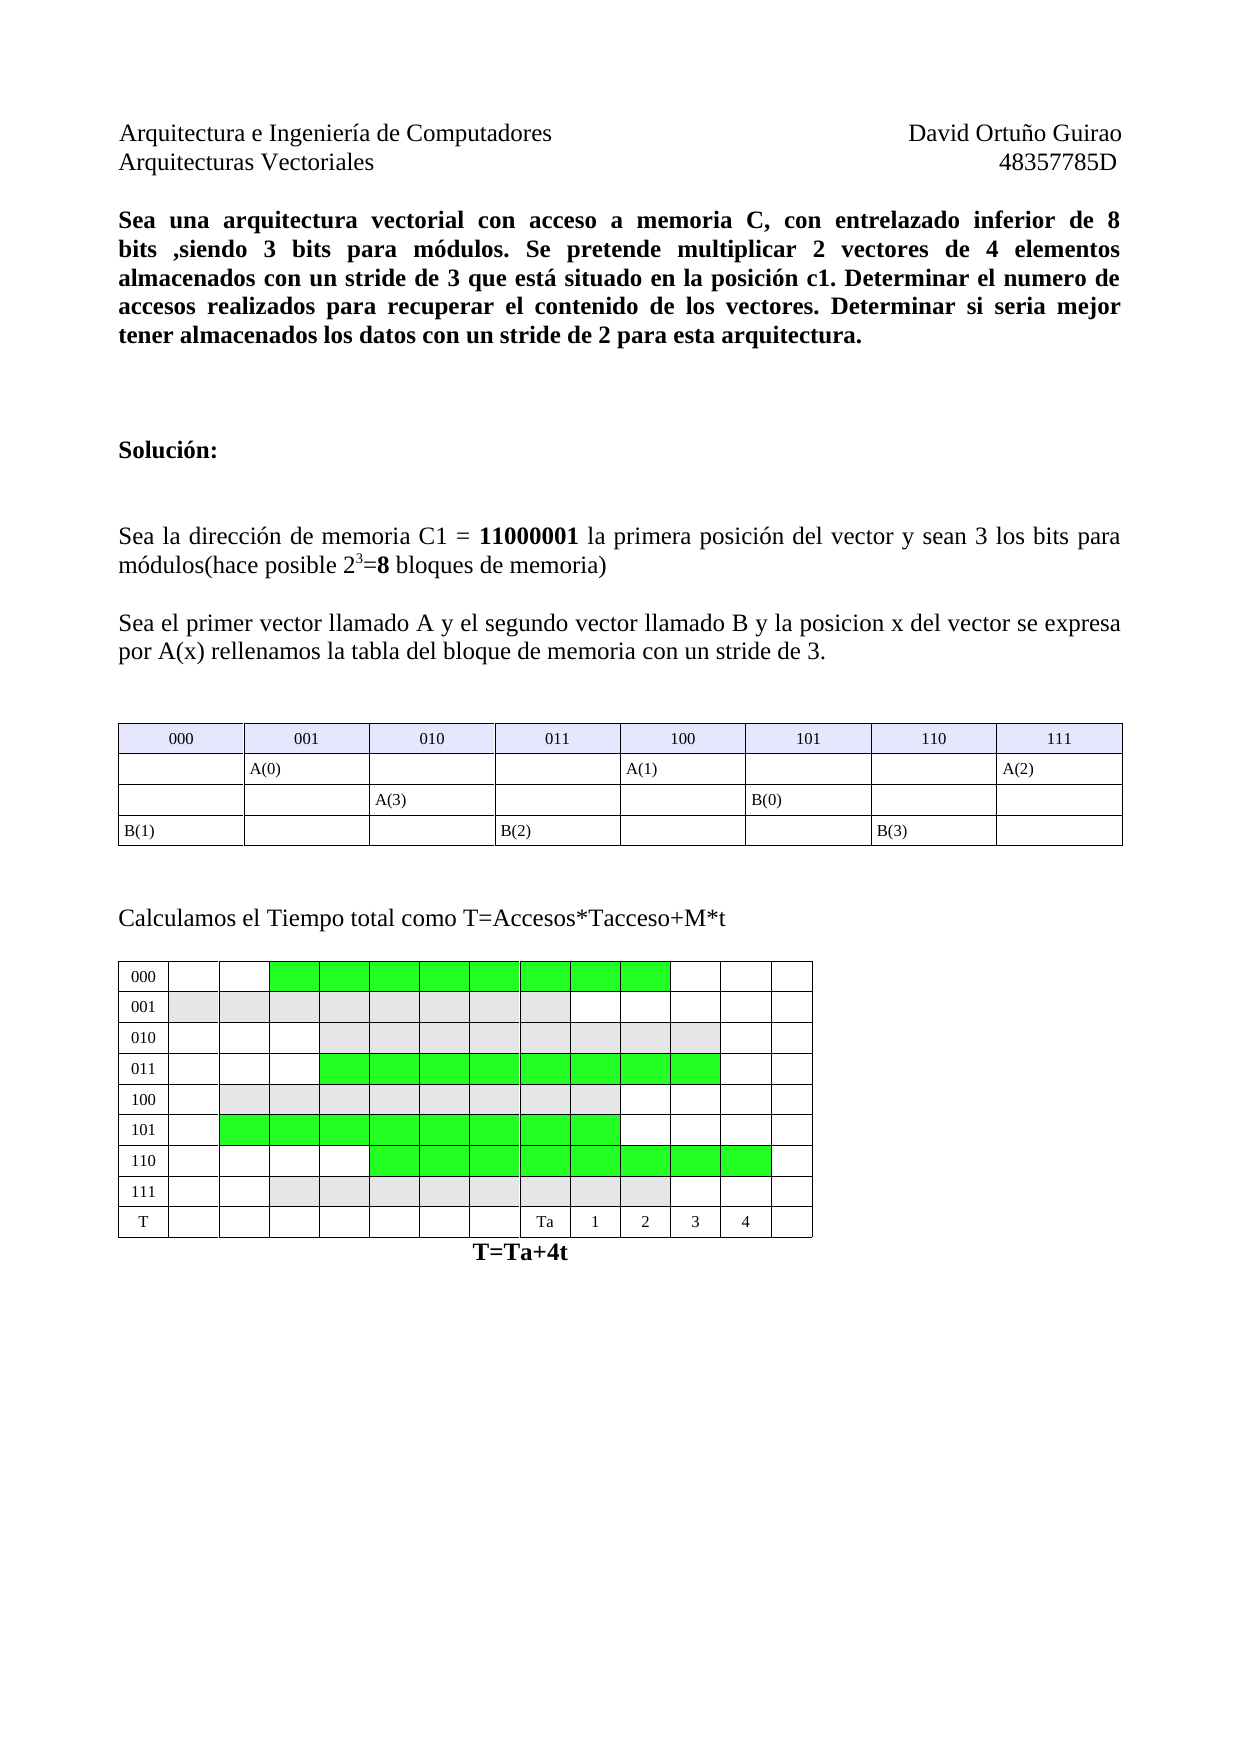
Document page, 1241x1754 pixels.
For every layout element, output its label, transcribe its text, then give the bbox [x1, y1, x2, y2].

table_cell T [119, 1207, 168, 1237]
table_cell [320, 1177, 369, 1206]
table_cell B(1) [119, 816, 243, 845]
table_cell 2 [621, 1207, 670, 1237]
table_header 010 [370, 724, 494, 753]
table_cell [320, 1207, 369, 1237]
table_cell [470, 1023, 519, 1053]
table_cell [420, 1146, 469, 1176]
table_cell [320, 1115, 369, 1145]
table_cell [169, 1177, 218, 1206]
table_cell [772, 1054, 812, 1084]
table_cell [270, 1054, 319, 1084]
table_cell [420, 1023, 469, 1053]
table_cell [320, 1023, 369, 1053]
table_cell [746, 754, 871, 784]
table_cell [270, 1146, 319, 1176]
table_cell [220, 1146, 269, 1176]
table_cell [320, 992, 369, 1022]
table_cell [521, 1146, 570, 1176]
table_header [772, 962, 812, 991]
table_header [470, 962, 519, 991]
table_cell [245, 785, 369, 815]
table_cell [270, 992, 319, 1022]
table_cell [872, 785, 996, 815]
table_cell [470, 1115, 519, 1145]
table_cell [420, 1207, 469, 1237]
table_cell [169, 1207, 218, 1237]
table_cell [270, 1023, 319, 1053]
table_cell [420, 1054, 469, 1084]
table_cell [571, 1054, 620, 1084]
table_header 111 [997, 724, 1122, 753]
table_cell [370, 1054, 419, 1084]
table_cell [470, 1207, 519, 1237]
table_cell [220, 992, 269, 1022]
table_cell [169, 1146, 218, 1176]
table_cell Ta [521, 1207, 570, 1237]
text Solución: [118, 435, 1122, 464]
table_cell [370, 754, 494, 784]
table_cell [671, 1023, 720, 1053]
table_cell [997, 816, 1122, 845]
table_cell [169, 992, 218, 1022]
table_cell [671, 1115, 720, 1145]
table_cell [420, 992, 469, 1022]
table_cell A(1) [621, 754, 745, 784]
table_cell [270, 1207, 319, 1237]
table_cell [420, 1085, 469, 1114]
table_cell [521, 1177, 570, 1206]
table_cell 100 [119, 1085, 168, 1114]
table_cell [169, 1115, 218, 1145]
table_cell [470, 1177, 519, 1206]
table_cell A(0) [245, 754, 369, 784]
table_cell [521, 992, 570, 1022]
table_cell [496, 785, 620, 815]
table_cell [496, 754, 620, 784]
table_cell 4 [721, 1207, 771, 1237]
table_cell [721, 1177, 771, 1206]
table_cell [420, 1115, 469, 1145]
table_header [671, 962, 720, 991]
table_header 000 [119, 724, 243, 753]
table_cell [571, 1146, 620, 1176]
table_cell 1 [571, 1207, 620, 1237]
table_cell [320, 1085, 369, 1114]
table_cell [721, 1115, 771, 1145]
table_cell 3 [671, 1207, 720, 1237]
table_cell [746, 816, 871, 845]
table_cell [772, 1146, 812, 1176]
table_cell [220, 1115, 269, 1145]
table_cell [370, 816, 494, 845]
table_cell [621, 1177, 670, 1206]
table_cell [370, 1207, 419, 1237]
table_header 000 [119, 962, 168, 991]
table_cell [621, 1023, 670, 1053]
table_cell [872, 754, 996, 784]
table_cell [370, 1023, 419, 1053]
table_cell [671, 1054, 720, 1084]
table_cell [220, 1177, 269, 1206]
text T=Ta+4t [118, 1237, 1122, 1266]
table_cell [571, 1085, 620, 1114]
table_cell B(0) [746, 785, 871, 815]
table_cell A(3) [370, 785, 494, 815]
table_cell [169, 1054, 218, 1084]
table_cell [721, 1054, 771, 1084]
table_cell [621, 816, 745, 845]
table_cell [721, 1085, 771, 1114]
table_cell [169, 1085, 218, 1114]
table_cell B(2) [496, 816, 620, 845]
table_header 101 [746, 724, 871, 753]
table_header [721, 962, 771, 991]
table_cell [370, 1115, 419, 1145]
table_header [571, 962, 620, 991]
table_cell [521, 1115, 570, 1145]
text Calculamos el Tiempo total como T=Accesos*Tacceso+M*t [118, 903, 1122, 932]
table_cell [470, 1085, 519, 1114]
table_cell [571, 992, 620, 1022]
table_cell [470, 1146, 519, 1176]
table_cell [671, 1085, 720, 1114]
table_header 100 [621, 724, 745, 753]
table_cell [772, 1177, 812, 1206]
table_cell [721, 1023, 771, 1053]
table_cell [671, 1146, 720, 1176]
table_cell [671, 1177, 720, 1206]
table_cell [320, 1054, 369, 1084]
table_cell [721, 992, 771, 1022]
table_header 011 [496, 724, 620, 753]
table_cell 111 [119, 1177, 168, 1206]
text Sea una arquitectura vectorial con acceso a memoria C, con entrelazado inferior de 8 bits ,siendo 3 bits para módulos. Se pretende multiplicar 2 vectores de 4 elementos almacenados con un stride de 3 que está situado en la posición c1. Determinar el numero de accesos realizados para recuperar el contenido de los vectores. Determinar si seria mejor tener almacenados los datos con un stride de 2 para esta arquitectura. [118, 205, 1122, 349]
table_cell [772, 1023, 812, 1053]
table_header [220, 962, 269, 991]
table_cell [521, 1085, 570, 1114]
table_cell [370, 992, 419, 1022]
text Sea el primer vector llamado A y el segundo vector llamado B y la posicion x del vector se expresa por A(x) rellenamos la tabla del bloque de memoria con un stride de 3. [118, 608, 1122, 665]
table_cell [571, 1177, 620, 1206]
table_cell [571, 1023, 620, 1053]
table_cell 101 [119, 1115, 168, 1145]
table_cell [320, 1146, 369, 1176]
table_cell [571, 1115, 620, 1145]
table_cell 001 [119, 992, 168, 1022]
table_cell 011 [119, 1054, 168, 1084]
table_cell [997, 785, 1122, 815]
table_header [270, 962, 319, 991]
table_cell [621, 785, 745, 815]
table_header 001 [245, 724, 369, 753]
table_cell [245, 816, 369, 845]
table_header [521, 962, 570, 991]
table_cell B(3) [872, 816, 996, 845]
table_cell [169, 1023, 218, 1053]
table_cell [772, 1207, 812, 1237]
table_cell [470, 1054, 519, 1084]
table_cell [621, 1054, 670, 1084]
table_cell 010 [119, 1023, 168, 1053]
table_cell [220, 1085, 269, 1114]
table_cell [521, 1054, 570, 1084]
table_cell [521, 1023, 570, 1053]
table_header [169, 962, 218, 991]
table_cell [370, 1177, 419, 1206]
table_cell [119, 754, 243, 784]
table_cell [270, 1085, 319, 1114]
table_cell [721, 1146, 771, 1176]
table_header [370, 962, 419, 991]
table_cell [420, 1177, 469, 1206]
table_cell [621, 1115, 670, 1145]
table_cell 110 [119, 1146, 168, 1176]
table_cell [772, 992, 812, 1022]
text Sea la dirección de memoria C1 = 11000001 la primera posición del vector y sean 3 los bits para módulos(hace posible 23=8 bloques de memoria) [118, 521, 1122, 579]
table_cell [621, 992, 670, 1022]
table_cell [470, 992, 519, 1022]
table_cell [220, 1023, 269, 1053]
table_cell [370, 1085, 419, 1114]
table_header [420, 962, 469, 991]
table_cell [119, 785, 243, 815]
table_cell [621, 1085, 670, 1114]
table_cell [370, 1146, 419, 1176]
table_header [621, 962, 670, 991]
table_cell A(2) [997, 754, 1122, 784]
table_header 110 [872, 724, 996, 753]
table_cell [270, 1115, 319, 1145]
table_header [320, 962, 369, 991]
table_cell [220, 1207, 269, 1237]
table_cell [621, 1146, 670, 1176]
table_cell [671, 992, 720, 1022]
table_cell [220, 1054, 269, 1084]
table_cell [772, 1085, 812, 1114]
table_cell [270, 1177, 319, 1206]
table_cell [772, 1115, 812, 1145]
